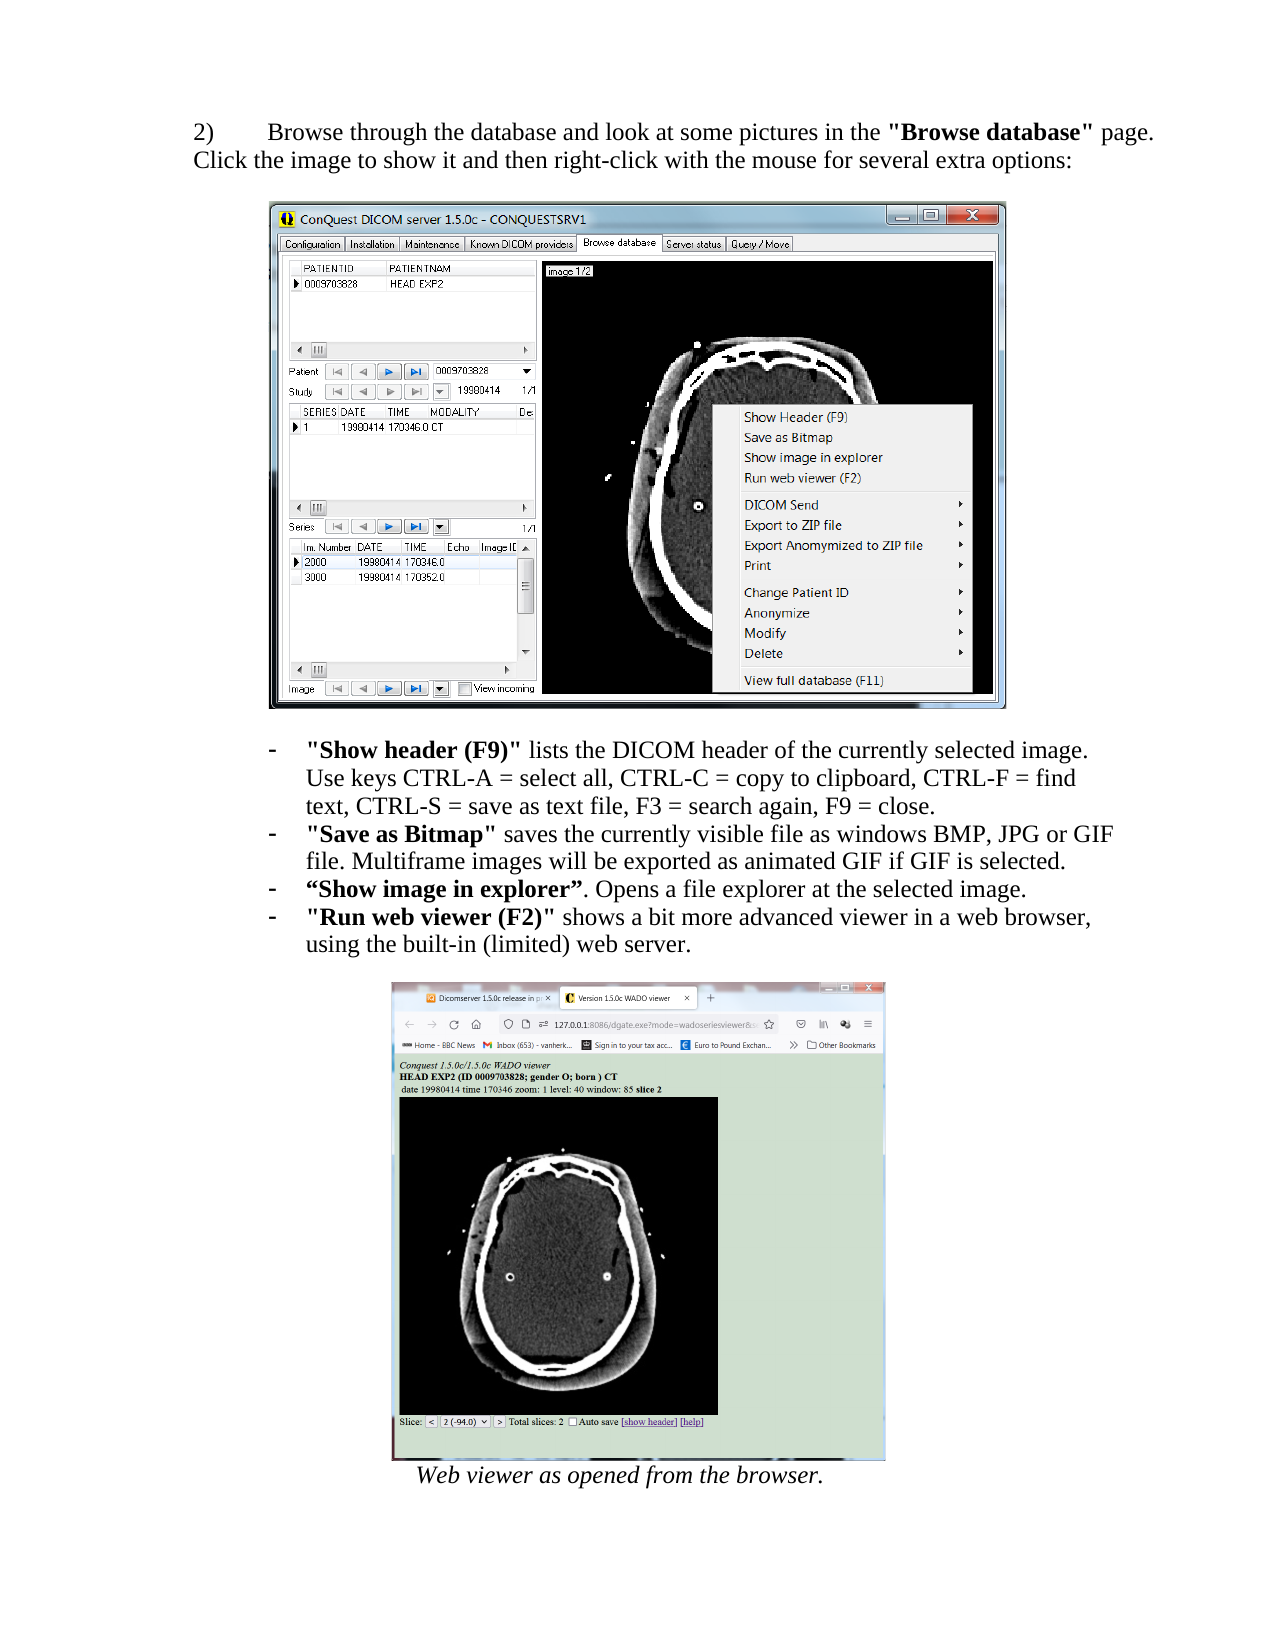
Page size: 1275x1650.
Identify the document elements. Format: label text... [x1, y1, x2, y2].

list “Show image in explorer”. Opens a file explorer at the selected image. [268, 875, 1124, 903]
list "Show header (F9)" lists the DICOM header of the currently selected image. Use keys CTRL-A = select all, CTRL-C = copy to clipboard, CTRL-F = find text, CTRL-S = save as text file, F3 = search again, F9 = close. [268, 737, 1124, 820]
picture [268, 201, 1007, 709]
text Web viewer as opened from the browser. [118, 958, 1124, 1489]
list Browse through the database and look at some pictures in the "Browse database" page. Click the image to show it and then right-click with the mouse for several extra options: [193, 118, 1157, 173]
list "Save as Bitmap" saves the currently visible file as windows BMP, JPG or GIF file. Multiframe images will be exported as animated GIF if GIF is selected. [268, 820, 1124, 875]
list "Run web viewer (F2)" shows a bit more advanced viewer in a web browser, using the built-in (limited) web server. [268, 903, 1124, 958]
picture [391, 982, 886, 1461]
